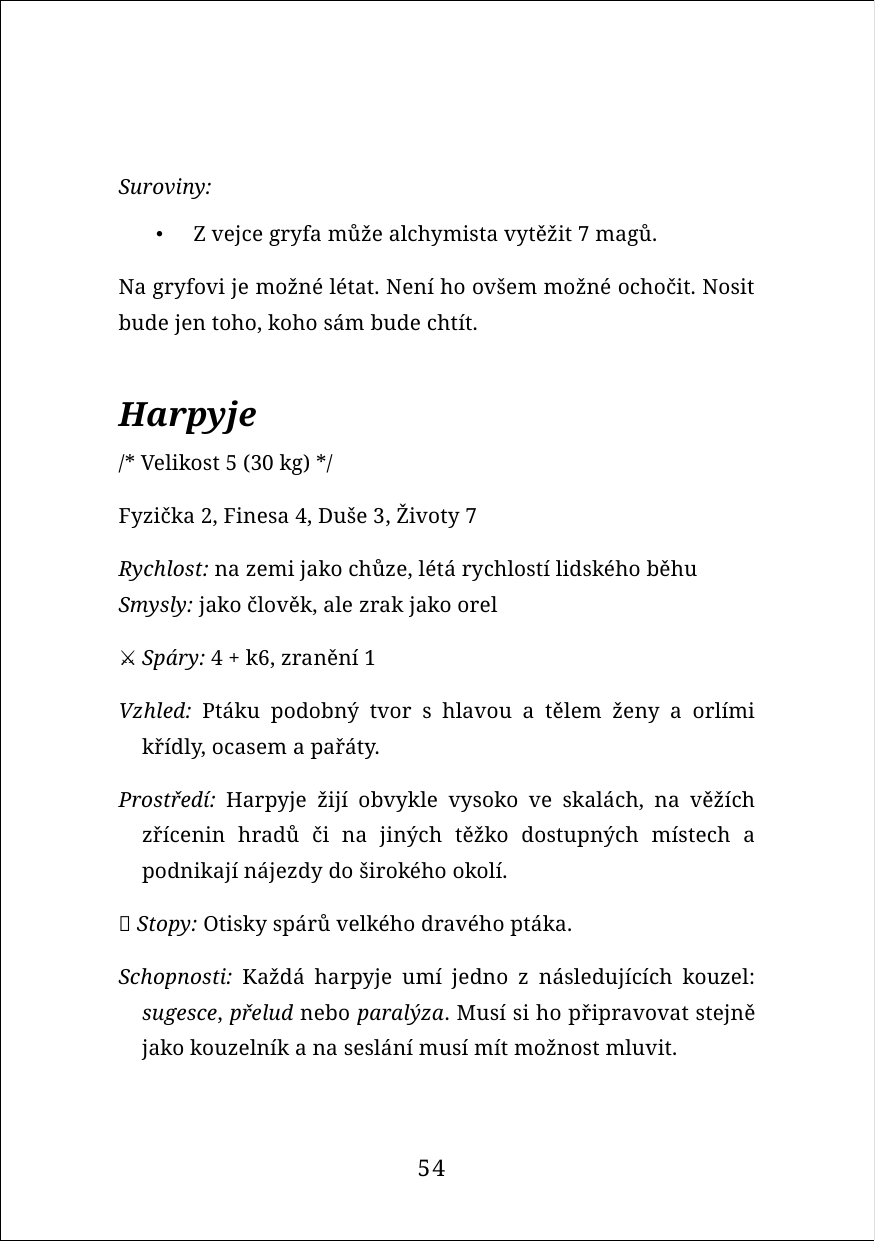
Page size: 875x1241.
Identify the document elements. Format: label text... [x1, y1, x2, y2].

text Smysly: jako člověk, ale zrak jako orel [118, 590, 756, 618]
text Rychlost: na zemi jako chůze, létá rychlostí lidského běhu [118, 554, 756, 583]
text ⚔ Spáry: 4 + k6, zranění 1 [118, 643, 756, 671]
text Suroviny: [118, 172, 756, 200]
text Schopnosti: Každá harpyje umí jedno z následujících kouzel: sugesce, přelud nebo paralýza. Musí si ho připravovat stejně jako kouzelník a na seslání musí mít možnost mluvit. [118, 962, 756, 1062]
text Prostředí: Harpyje žijí obvykle vysoko ve skalách, na věžích zřícenin hradů či na jiných těžko dostupných místech a podnikají nájezdy do širokého okolí. [118, 785, 756, 884]
text Na gryfovi je možné létat. Není ho ovšem možné ochočit. Nosit bude jen toho, koho sám bude chtít. [118, 272, 756, 336]
text /* Velikost 5 (30 kg) */ [118, 448, 756, 476]
subtitle Harpyje [118, 391, 756, 436]
list Z vejce gryfa může alchymista vytěžit 7 magů. [156, 219, 756, 247]
text Fyzička 2, Finesa 4, Duše 3, Životy 7 [118, 501, 756, 529]
text 👣 Stopy: Otisky spárů velkého dravého ptáka. [118, 909, 756, 938]
text Vzhled: Ptáku podobný tvor s hlavou a tělem ženy a orlími křídly, ocasem a pařáty. [118, 696, 756, 760]
